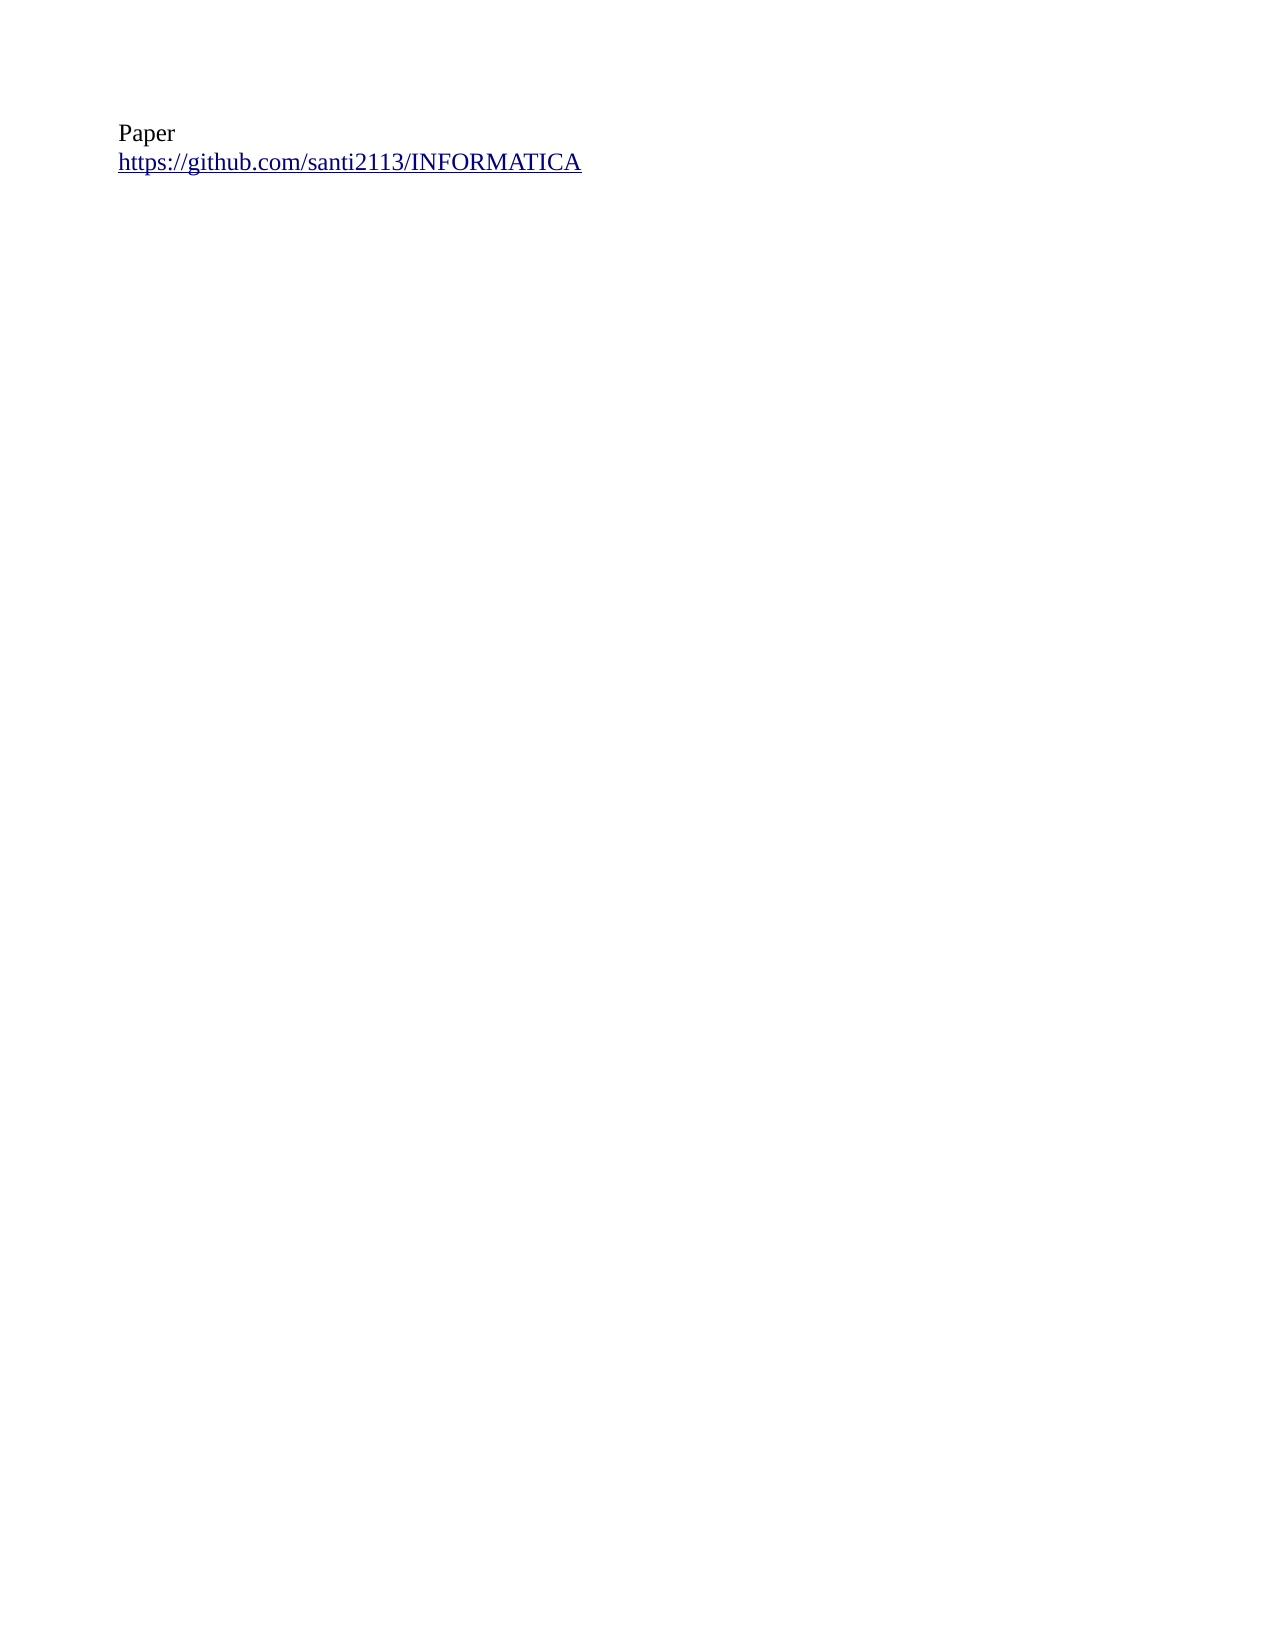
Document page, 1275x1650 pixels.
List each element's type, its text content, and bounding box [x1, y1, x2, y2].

text Paper [118, 118, 1157, 147]
text https://github.com/santi2113/INFORMATICA [118, 147, 1157, 176]
